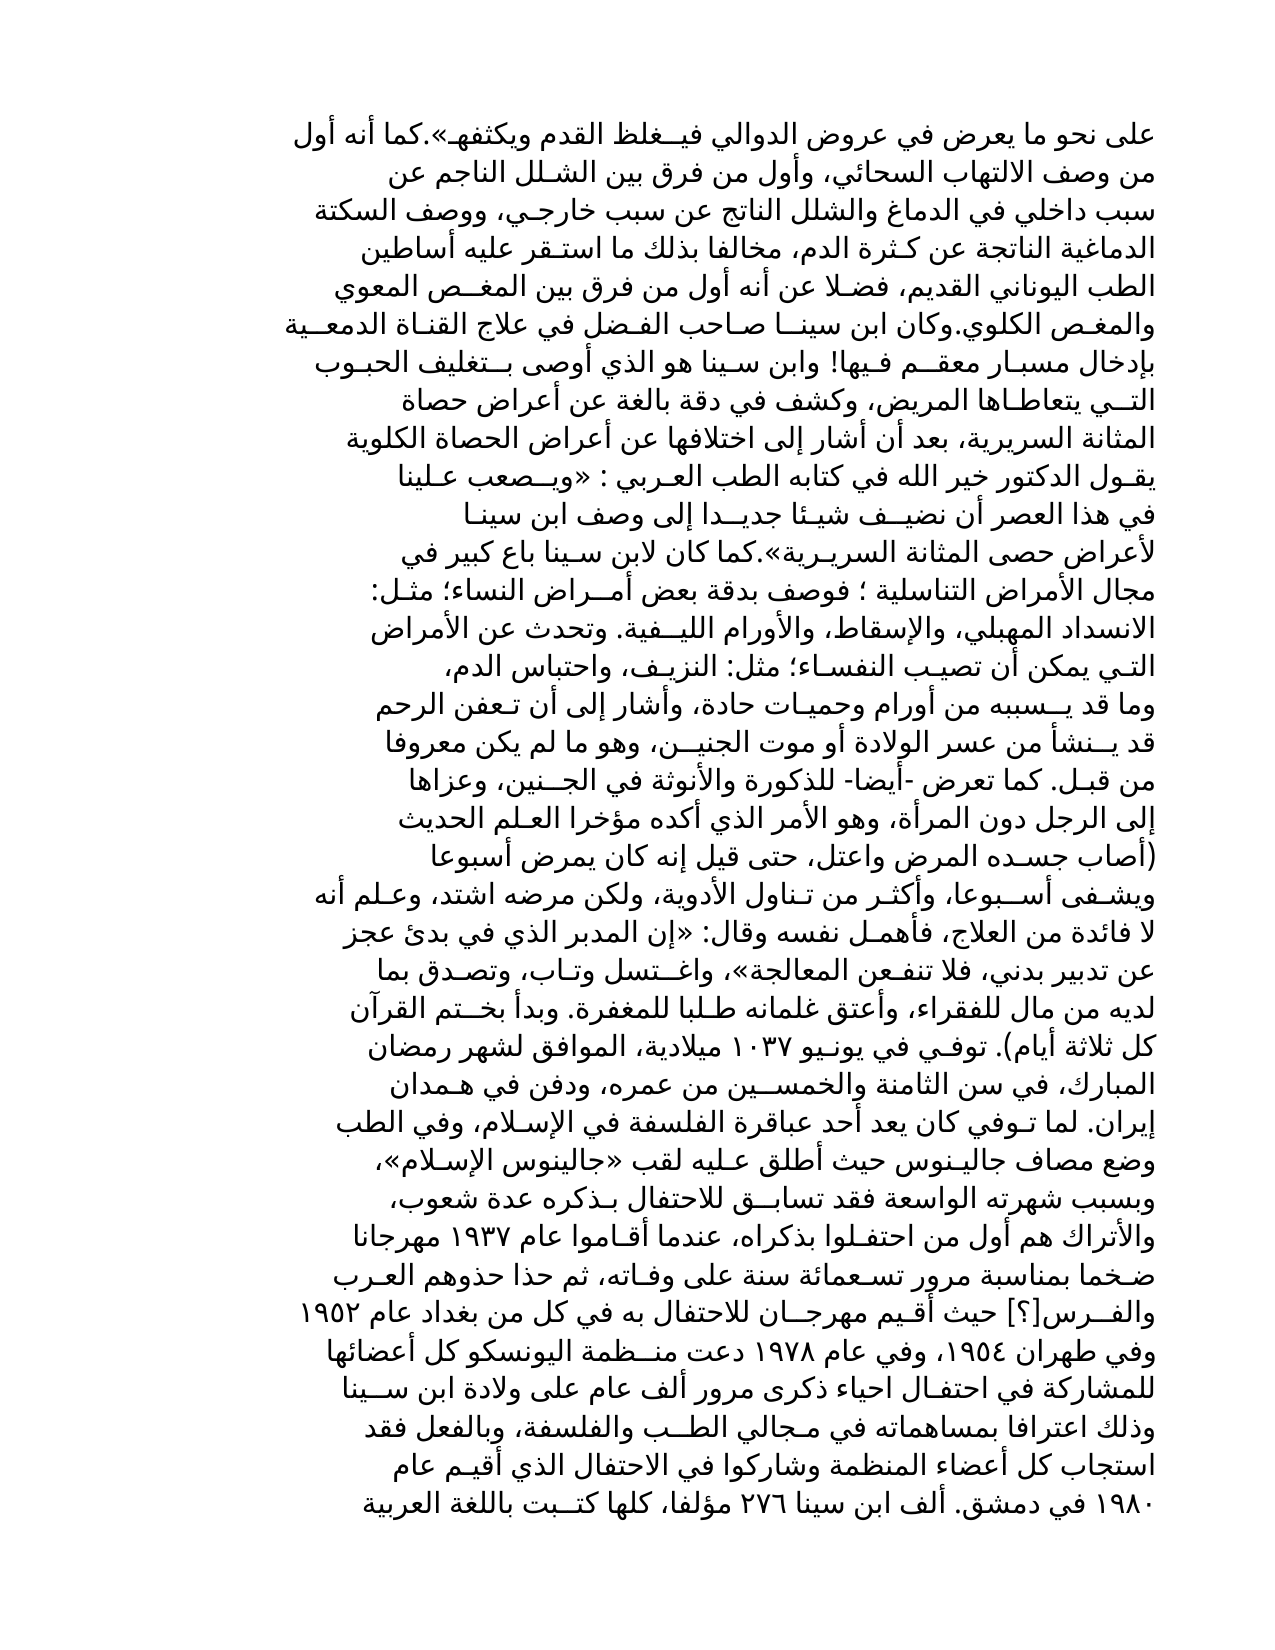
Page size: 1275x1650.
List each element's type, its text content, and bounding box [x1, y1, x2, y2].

text في هذا العصر أن نضيــف شيـئا جديــدا إلى وصف ابن سينـا [118, 498, 1157, 536]
text سبب داخلي في الدماغ والشلل الناتج عن سبب خارجـي، ووصف السكتة [118, 194, 1157, 232]
text ضـخما بمناسبة مرور تسـعمائة سنة على وفـاته، ثم حذا حذوهم العـرب [118, 1259, 1157, 1297]
text من قبـل. كما تعرض -أيضا- للذكورة والأنوثة في الجــنين، وعزاها [118, 764, 1157, 802]
text الانسداد المهبلي، والإسقاط، والأورام الليــفية. وتحدث عن الأمراض [118, 612, 1157, 650]
text وفي طهران ١٩٥٤، وفي عام ١٩٧٨ دعت منــظمة اليونسكو كل أعضائها [118, 1335, 1157, 1373]
text الدماغية الناتجة عن كـثرة الدم، مخالفا بذلك ما استـقر عليه أساطين [118, 232, 1157, 270]
text قد يــنشأ من عسر الولادة أو موت الجنيــن، وهو ما لم يكن معروفا [118, 726, 1157, 764]
text بإدخال مسبـار معقــم فـيها! وابن سـينا هو الذي أوصى بــتغليف الحبـوب [118, 346, 1157, 384]
text (أصاب جسـده المرض واعتل، حتى قيل إنه كان يمرض أسبوعا [118, 841, 1157, 878]
text وبسبب شهرته الواسعة فقد تسابــق للاحتفال بـذكره عدة شعوب، [118, 1183, 1157, 1221]
text المبارك، في سن الثامنة والخمســين من عمره، ودفن في هـمدان [118, 1069, 1157, 1107]
text إيران. لما تـوفي كان يعد أحد عباقرة الفلسفة في الإسـلام، وفي الطب [118, 1107, 1157, 1145]
text وما قد يــسببه من أورام وحميـات حادة، وأشار إلى أن تـعفن الرحم [118, 688, 1157, 726]
text لا فائدة من العلاج، فأهمـل نفسه وقال: «إن المدبر الذي في بدئ عجز [118, 917, 1157, 954]
text التــي يتعاطـاها المريض، وكشف في دقة بالغة عن أعراض حصاة [118, 384, 1157, 422]
text ١٩٨٠ في دمشق. ألف ابن سينا ٢٧٦ مؤلفا، كلها كتــبت باللغة العربية [118, 1487, 1157, 1525]
text لديه من مال للفقراء، وأعتق غلمانه طـلبا للمغفرة. وبدأ بخــتم القرآن [118, 993, 1157, 1031]
text على نحو ما يعرض في عروض الدوالي فيــغلظ القدم ويكثفهـ».كما أنه أول [118, 118, 1157, 156]
text عن تدبير بدني، فلا تنفـعن المعالجة»، واغــتسل وتـاب، وتصـدق بما [118, 954, 1157, 993]
text وضع مصاف جاليـنوس حيث أطلق عـليه لقب «جالينوس الإسـلام»، [118, 1145, 1157, 1183]
text من وصف الالتهاب السحائي، وأول من فرق بين الشـلل الناجم عن [118, 156, 1157, 194]
text لأعراض حصى المثانة السريـرية».كما كان لابن سـينا باع كبير في [118, 536, 1157, 574]
text والمغـص الكلوي.وكان ابن سينــا صـاحب الفـضل في علاج القنـاة الدمعــية [118, 308, 1157, 346]
text والفــرس[؟] حيث أقـيم مهرجــان للاحتفال به في كل من بغداد عام ١٩٥٢ [118, 1297, 1157, 1335]
text الطب اليوناني القديم، فضـلا عن أنه أول من فرق بين المغــص المعوي [118, 270, 1157, 308]
text استجاب كل أعضاء المنظمة وشاركوا في الاحتفال الذي أقيـم عام [118, 1449, 1157, 1487]
text وذلك اعترافا بمساهماته في مـجالي الطــب والفلسفة، وبالفعل فقد [118, 1411, 1157, 1449]
text المثانة السريرية، بعد أن أشار إلى اختلافها عن أعراض الحصاة الكلوية [118, 422, 1157, 460]
text التـي يمكن أن تصيـب النفسـاء؛ مثل: النزيـف، واحتباس الدم، [118, 650, 1157, 688]
text إلى الرجل دون المرأة، وهو الأمر الذي أكده مؤخرا العـلم الحديث [118, 802, 1157, 841]
text ويشـفى أســبوعا، وأكثـر من تـناول الأدوية، ولكن مرضه اشتد، وعـلم أنه [118, 878, 1157, 917]
text كل ثلاثة أيام). توفـي في يونـيو ١٠٣٧ ميلادية، الموافق لشهر رمضان [118, 1031, 1157, 1069]
text للمشاركة في احتفـال احياء ذكرى مرور ألف عام على ولادة ابن ســينا [118, 1373, 1157, 1411]
text والأتراك هم أول من احتفـلوا بذكراه، عندما أقـاموا عام ١٩٣٧ مهرجانا [118, 1221, 1157, 1259]
text يقـول الدكتور خير الله في كتابه الطب العـربي : «ويــصعب عـلينا [118, 460, 1157, 498]
text مجال الأمراض التناسلية ؛ فوصف بدقة بعض أمــراض النساء؛ مثـل: [118, 574, 1157, 612]
